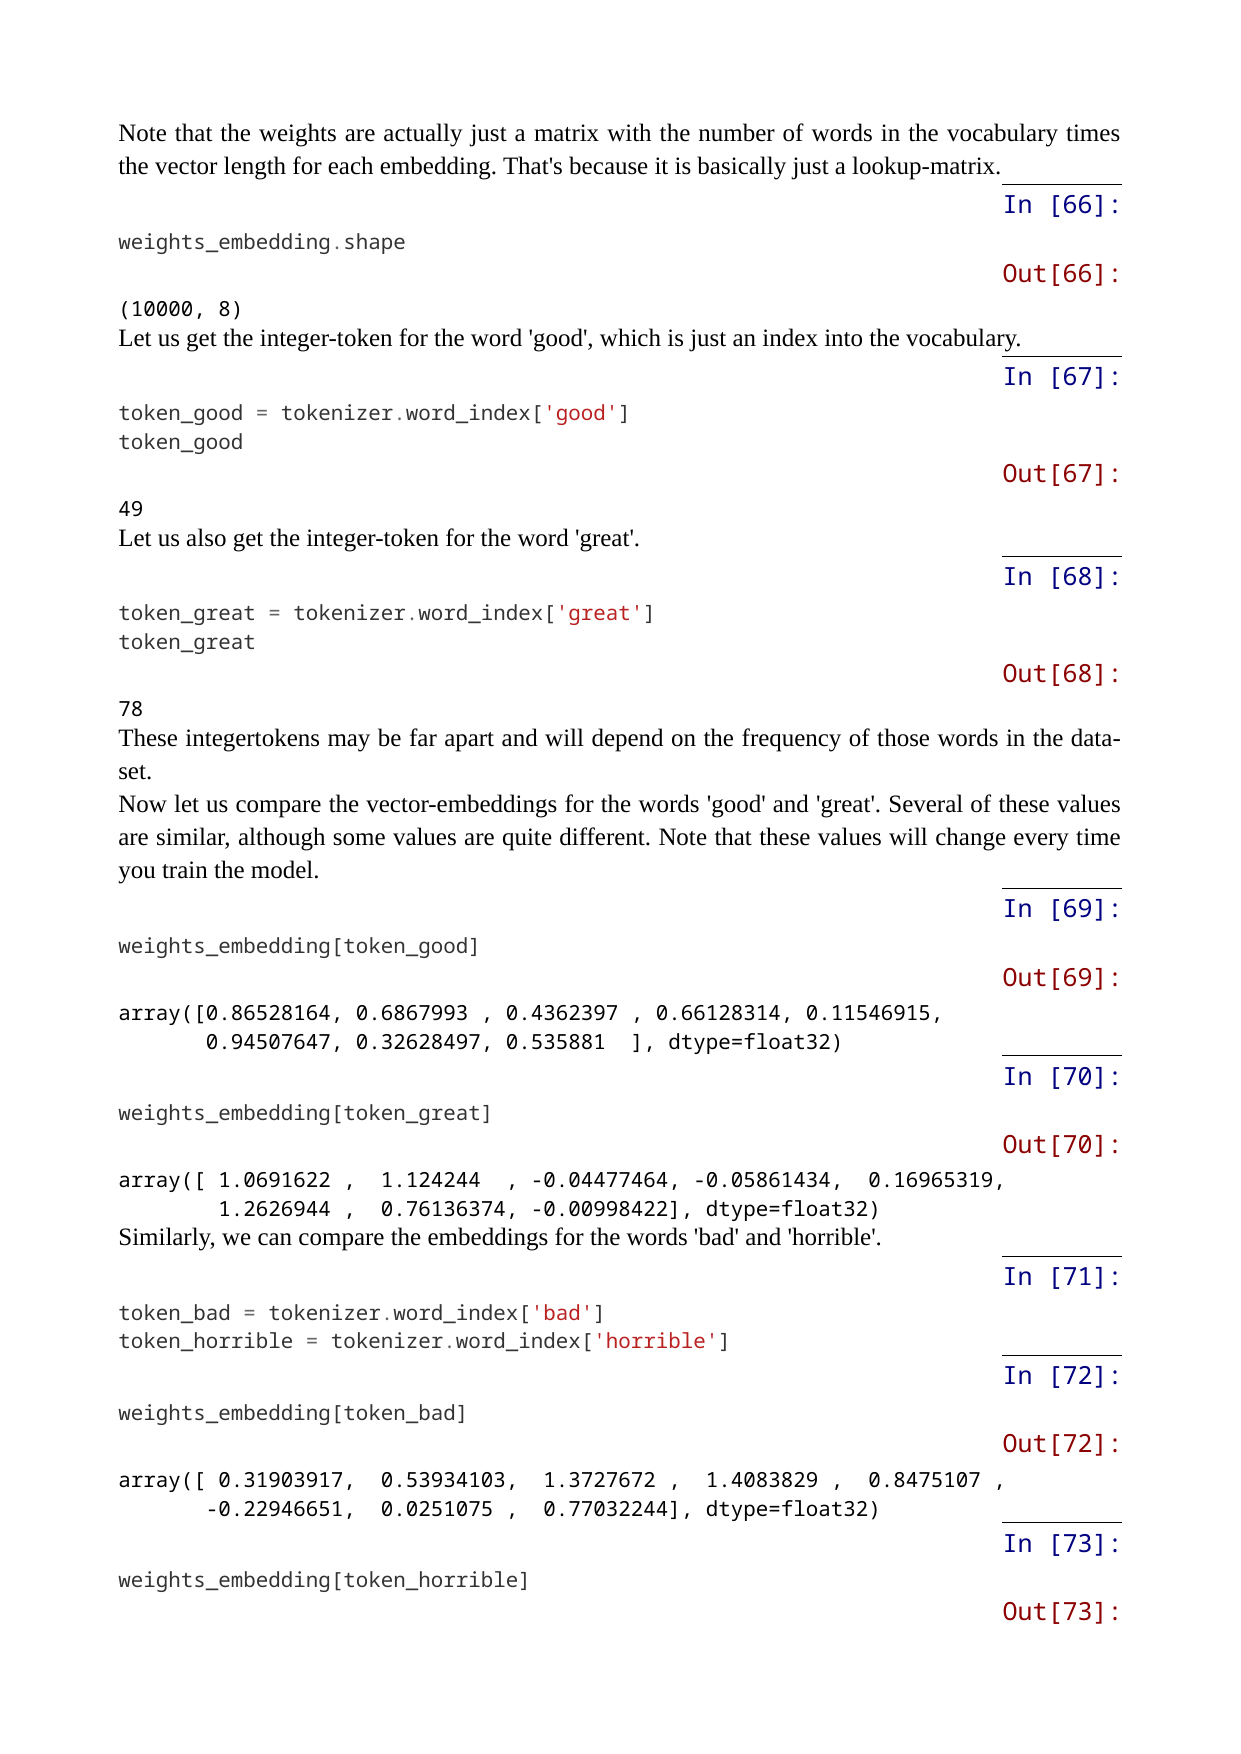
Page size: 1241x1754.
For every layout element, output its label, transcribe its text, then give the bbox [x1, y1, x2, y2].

text Out[68]: [118, 655, 1122, 689]
text weights_embedding[token_horrible] [118, 1565, 1122, 1593]
text 78 [118, 694, 1122, 723]
text weights_embedding[token_bad] [118, 1398, 1122, 1426]
text array([ 1.0691622 , 1.124244 , -0.04477464, -0.05861434, 0.16965319, [118, 1166, 1122, 1194]
text token_good [118, 427, 1122, 455]
text In [66]: [118, 184, 1122, 221]
text Out[67]: [118, 455, 1122, 489]
text In [71]: [118, 1256, 1122, 1293]
text weights_embedding.shape [118, 227, 1122, 255]
text weights_embedding[token_great] [118, 1098, 1122, 1126]
text Out[69]: [118, 959, 1122, 993]
text Similarly, we can compare the embeddings for the words 'bad' and 'horrible'. [118, 1222, 1122, 1251]
text Let us also get the integer-token for the word 'great'. [118, 523, 1122, 552]
text These integertokens may be far apart and will depend on the frequency of those words in the data-set. [118, 723, 1122, 785]
text token_great [118, 627, 1122, 655]
text -0.22946651, 0.0251075 , 0.77032244], dtype=float32) [118, 1494, 1122, 1522]
text 1.2626944 , 0.76136374, -0.00998422], dtype=float32) [118, 1194, 1122, 1222]
text Out[72]: [118, 1426, 1122, 1460]
text 49 [118, 494, 1122, 523]
text In [72]: [118, 1355, 1122, 1392]
text token_great = tokenizer.word_index['great'] [118, 598, 1122, 627]
text Now let us compare the vector-embeddings for the words 'good' and 'great'. Several of these values are similar, although some values are quite different. Note that these values will change every time you train the model. [118, 789, 1122, 884]
text In [73]: [118, 1522, 1122, 1559]
text Out[73]: [118, 1593, 1122, 1627]
text In [69]: [118, 888, 1122, 925]
text Let us get the integer-token for the word 'good', which is just an index into the vocabulary. [118, 323, 1122, 352]
text array([ 0.31903917, 0.53934103, 1.3727672 , 1.4083829 , 0.8475107 , [118, 1465, 1122, 1494]
text token_bad = tokenizer.word_index['bad'] [118, 1298, 1122, 1327]
text (10000, 8) [118, 294, 1122, 323]
text In [68]: [118, 556, 1122, 593]
text Note that the weights are actually just a matrix with the number of words in the vocabulary times the vector length for each embedding. That's because it is basically just a lookup-matrix. [118, 118, 1122, 180]
text Out[70]: [118, 1126, 1122, 1160]
text In [67]: [118, 356, 1122, 393]
text weights_embedding[token_good] [118, 931, 1122, 959]
text token_horrible = tokenizer.word_index['horrible'] [118, 1327, 1122, 1355]
text In [70]: [118, 1055, 1122, 1092]
text token_good = tokenizer.word_index['good'] [118, 398, 1122, 427]
text Out[66]: [118, 255, 1122, 289]
text array([0.86528164, 0.6867993 , 0.4362397 , 0.66128314, 0.11546915, [118, 998, 1122, 1027]
text 0.94507647, 0.32628497, 0.535881 ], dtype=float32) [118, 1027, 1122, 1055]
